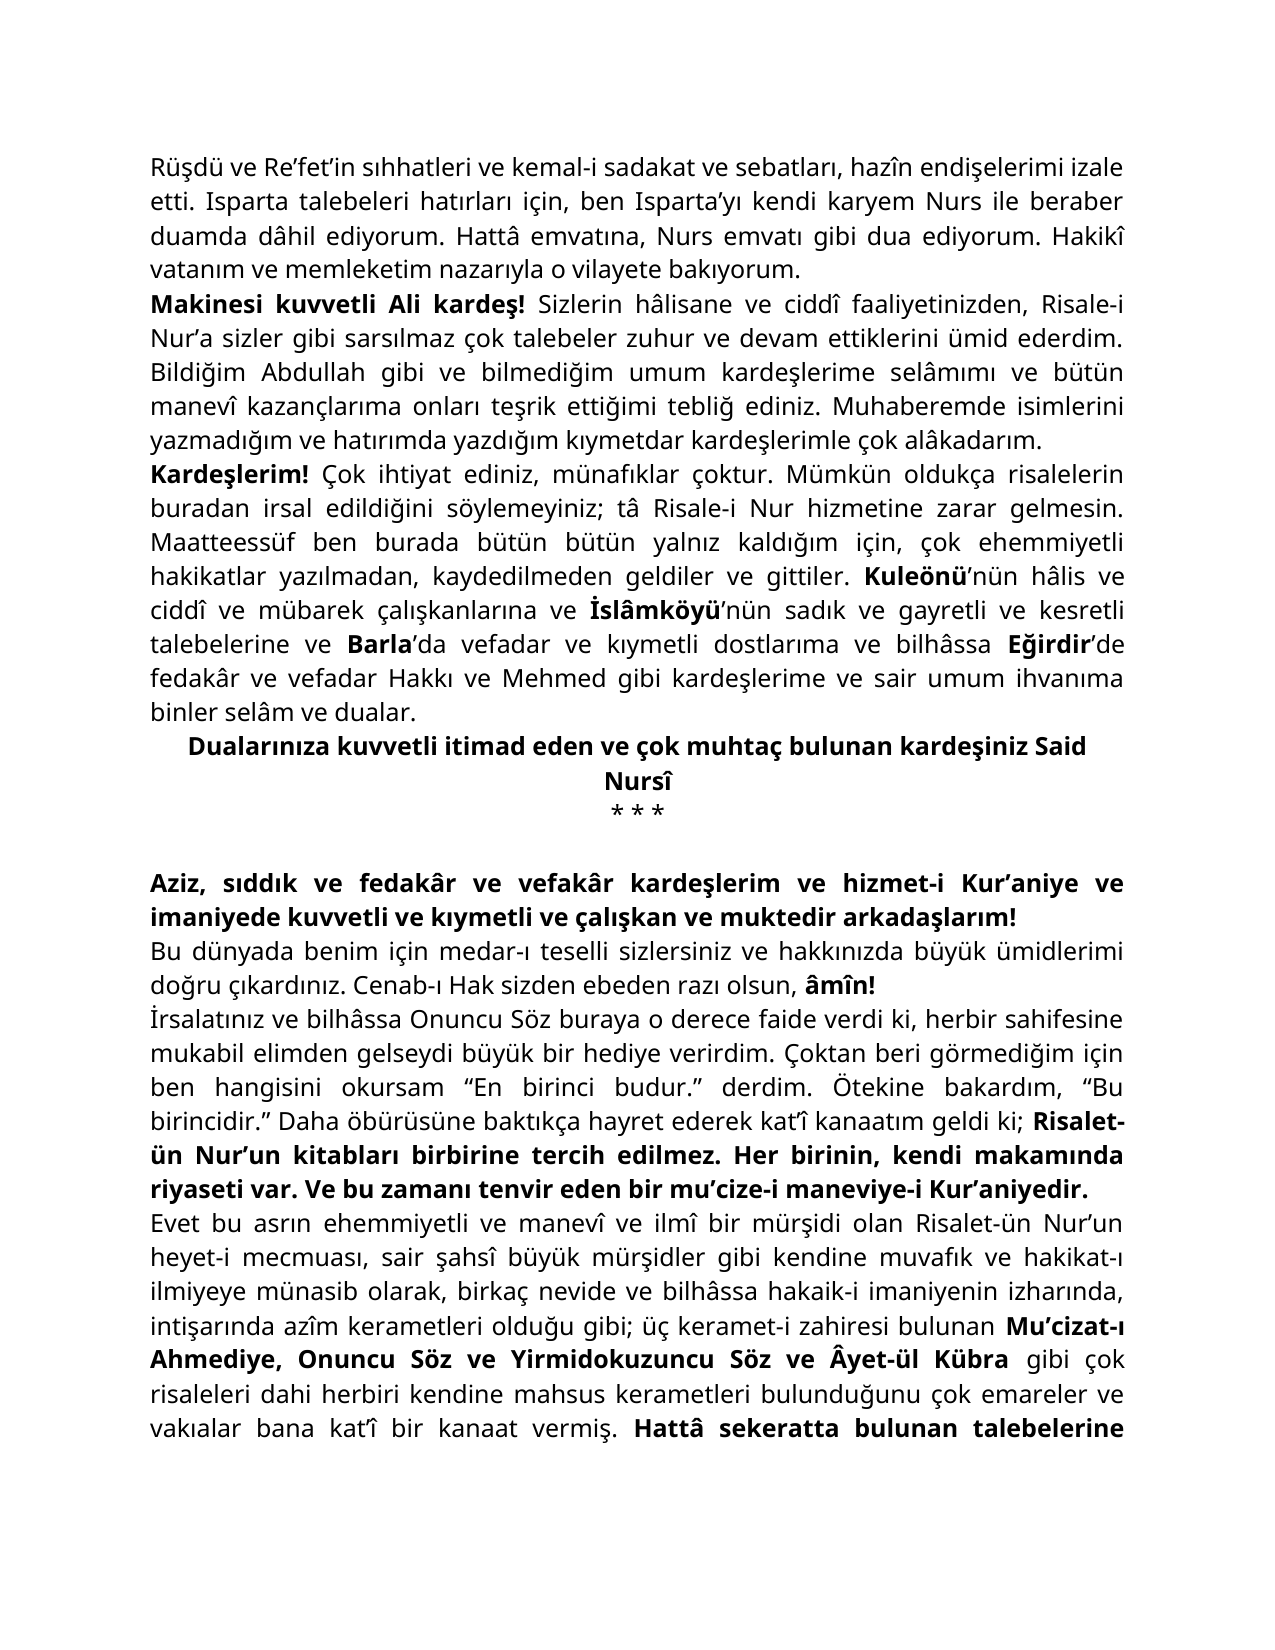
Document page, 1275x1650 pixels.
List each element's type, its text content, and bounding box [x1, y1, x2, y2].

text Bu dünyada benim için medar-ı teselli sizlersiniz ve hakkınızda büyük ümidlerimi doğru çıkardınız. Cenab-ı Hak sizden ebeden razı olsun, âmîn! [150, 933, 1125, 1002]
text * * * [150, 797, 1125, 831]
text Makinesi kuvvetli Ali kardeş! Sizlerin hâlisane ve ciddî faaliyetinizden, Risale-i Nur’a sizler gibi sarsılmaz çok talebeler zuhur ve devam ettiklerini ümid ederdim. Bildiğim Abdullah gibi ve bilmediğim umum kardeşlerime selâmımı ve bütün manevî kazançlarıma onları teşrik ettiğimi tebliğ ediniz. Muhaberemde isimlerini yazmadığım ve hatırımda yazdığım kıymetdar kardeşlerimle çok alâkadarım. [150, 286, 1125, 457]
text Dualarınıza kuvvetli itimad eden ve çok muhtaç bulunan kardeşiniz Said Nursî [150, 729, 1125, 797]
text Evet bu asrın ehemmiyetli ve manevî ve ilmî bir mürşidi olan Risalet-ün Nur’un heyet-i mecmuası, sair şahsî büyük mürşidler gibi kendine muvafık ve hakikat-ı ilmiyeye münasib olarak, birkaç nevide ve bilhâssa hakaik-i imaniyenin izharında, intişarında azîm kerametleri olduğu gibi; üç keramet-i zahiresi bulunan Mu’cizat-ı Ahmediye, Onuncu Söz ve Yirmidokuzuncu Söz ve Âyet-ül Kübra gibi çok risaleleri dahi herbiri kendine mahsus kerametleri bulunduğunu çok emareler ve vakıalar bana kat’î bir kanaat vermiş. Hattâ sekeratta bulunan talebelerine [150, 1206, 1125, 1444]
text Rüşdü ve Re’fet’in sıhhatleri ve kemal-i sadakat ve sebatları, hazîn endişelerimi izale etti. Isparta talebeleri hatırları için, ben Isparta’yı kendi karyem Nurs ile beraber duamda dâhil ediyorum. Hattâ emvatına, Nurs emvatı gibi dua ediyorum. Hakikî vatanım ve memleketim nazarıyla o vilayete bakıyorum. [150, 150, 1125, 286]
text Kardeşlerim! Çok ihtiyat ediniz, münafıklar çoktur. Mümkün oldukça risalelerin buradan irsal edildiğini söylemeyiniz; tâ Risale-i Nur hizmetine zarar gelmesin. Maatteessüf ben burada bütün bütün yalnız kaldığım için, çok ehemmiyetli hakikatlar yazılmadan, kaydedilmeden geldiler ve gittiler. Kuleönü’nün hâlis ve ciddî ve mübarek çalışkanlarına ve İslâmköyü’nün sadık ve gayretli ve kesretli talebelerine ve Barla’da vefadar ve kıymetli dostlarıma ve bilhâssa Eğirdir’de fedakâr ve vefadar Hakkı ve Mehmed gibi kardeşlerime ve sair umum ihvanıma binler selâm ve dualar. [150, 457, 1125, 729]
text Aziz, sıddık ve fedakâr ve vefakâr kardeşlerim ve hizmet-i Kur’aniye ve imaniyede kuvvetli ve kıymetli ve çalışkan ve muktedir arkadaşlarım! [150, 865, 1125, 933]
text İrsalatınız ve bilhâssa Onuncu Söz buraya o derece faide verdi ki, herbir sahifesine mukabil elimden gelseydi büyük bir hediye verirdim. Çoktan beri görmediğim için ben hangisini okursam “En birinci budur.” derdim. Ötekine bakardım, “Bu birincidir.” Daha öbürüsüne baktıkça hayret ederek kat’î kanaatım geldi ki; Risalet-ün Nur’un kitabları birbirine tercih edilmez. Her birinin, kendi makamında riyaseti var. Ve bu zamanı tenvir eden bir mu’cize-i maneviye-i Kur’aniyedir. [150, 1002, 1125, 1206]
